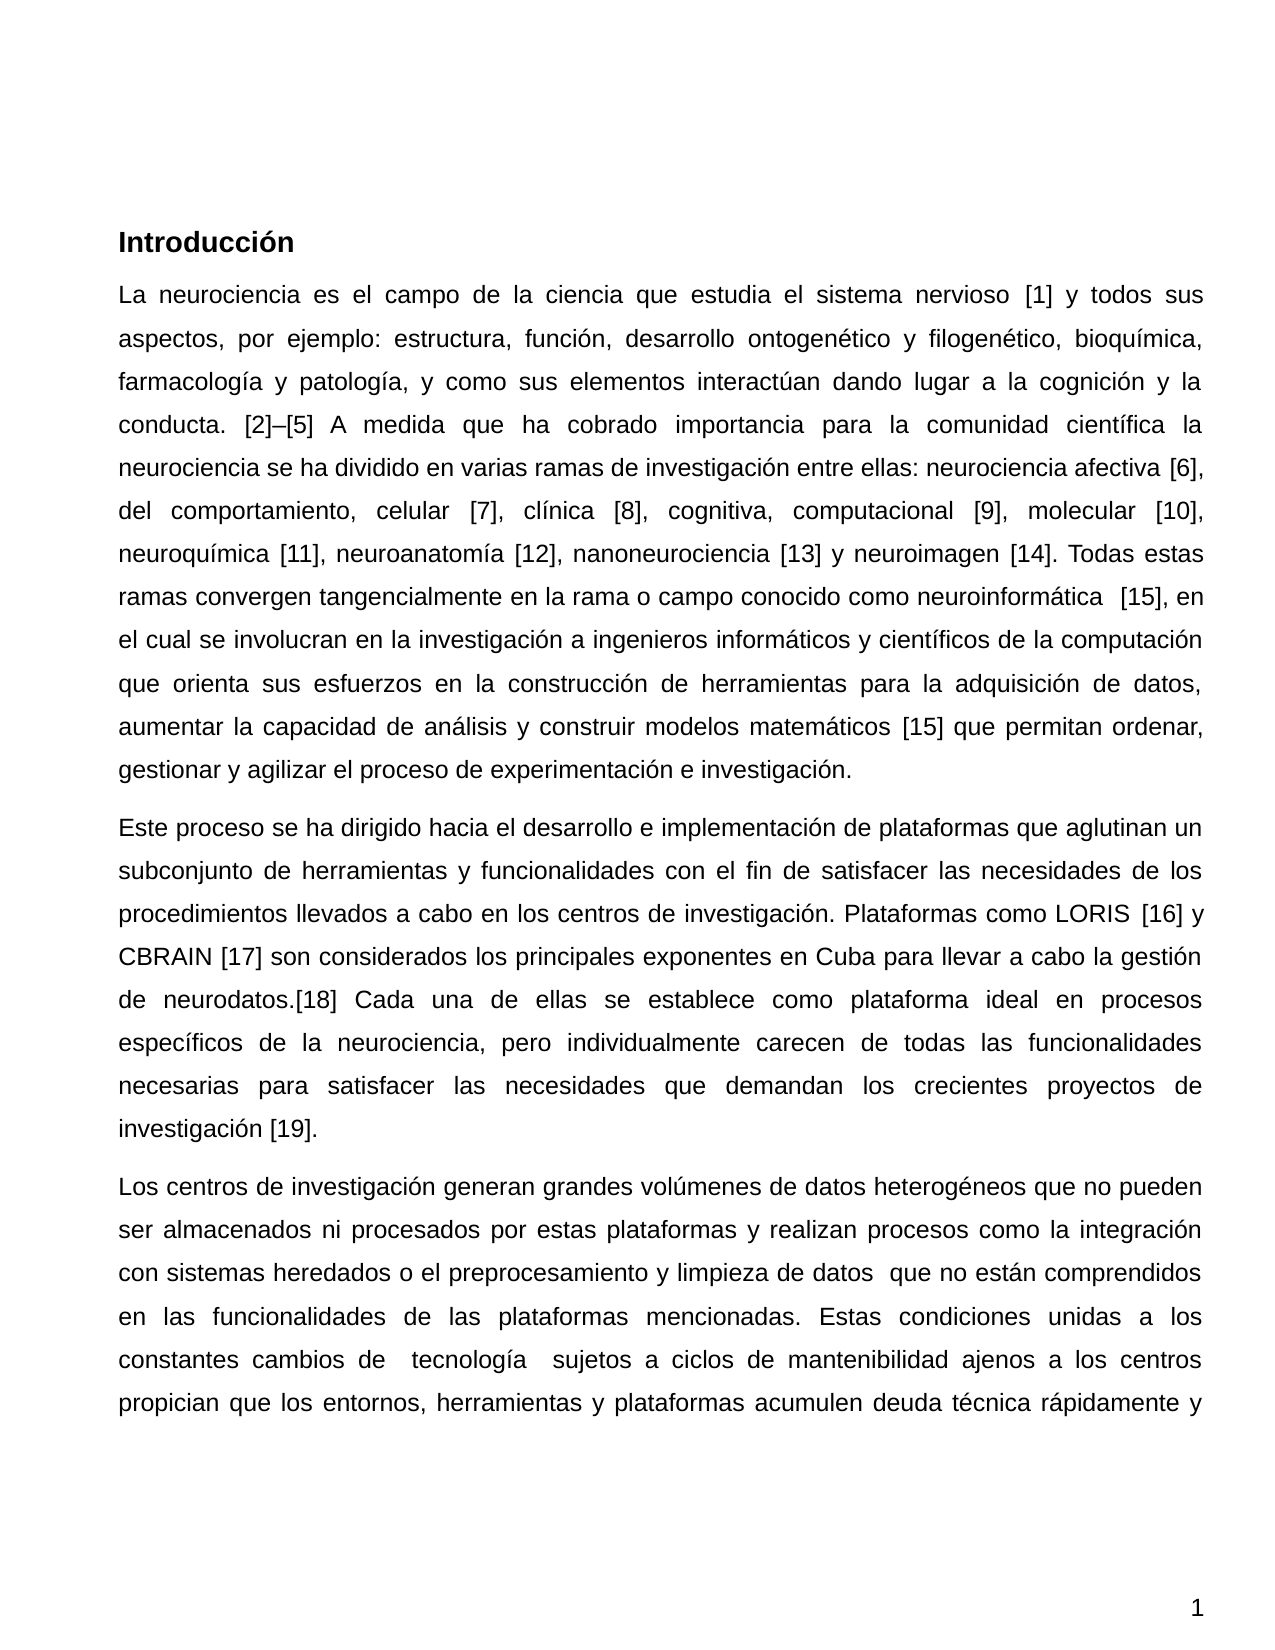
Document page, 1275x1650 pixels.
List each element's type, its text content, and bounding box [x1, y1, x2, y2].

text Los centros de investigación generan grandes volúmenes de datos heterogéneos que no pueden ser almacenados ni procesados por estas plataformas y realizan procesos como la integración con sistemas heredados o el preprocesamiento y limpieza de datos que no están comprendidos en las funcionalidades de las plataformas mencionadas. Estas condiciones unidas a los constantes cambios de tecnología sujetos a ciclos de mantenibilidad ajenos a los centros propician que los entornos, herramientas y plataformas acumulen deuda técnica rápidamente y [118, 1172, 1204, 1416]
subtitle Introducción [118, 225, 1204, 258]
text Este proceso se ha dirigido hacia el desarrollo e implementación de plataformas que aglutinan un subconjunto de herramientas y funcionalidades con el fin de satisfacer las necesidades de los procedimientos llevados a cabo en los centros de investigación. Plataformas como LORIS [16] y CBRAIN [17] son considerados los principales exponentes en Cuba para llevar a cabo la gestión de neurodatos.[18] Cada una de ellas se establece como plataforma ideal en procesos específicos de la neurociencia, pero individualmente carecen de todas las funcionalidades necesarias para satisfacer las necesidades que demandan los crecientes proyectos de investigación [19]. [118, 812, 1204, 1143]
text La neurociencia es el campo de la ciencia que estudia el sistema nervioso [1] y todos sus aspectos, por ejemplo: estructura, función, desarrollo ontogenético y filogenético, bioquímica, farmacología y patología, y como sus elementos interactúan dando lugar a la cognición y la conducta. [2]–[5] A medida que ha cobrado importancia para la comunidad científica la neurociencia se ha dividido en varias ramas de investigación entre ellas: neurociencia afectiva [6], del comportamiento, celular [7], clínica [8], cognitiva, computacional [9], molecular [10], neuroquímica [11], neuroanatomía [12], nanoneurociencia [13] y neuroimagen [14]. Todas estas ramas convergen tangencialmente en la rama o campo conocido como neuroinformática [15], en el cual se involucran en la investigación a ingenieros informáticos y científicos de la computación que orienta sus esfuerzos en la construcción de herramientas para la adquisición de datos, aumentar la capacidad de análisis y construir modelos matemáticos [15] que permitan ordenar, gestionar y agilizar el proceso de experimentación e investigación. [118, 280, 1204, 783]
